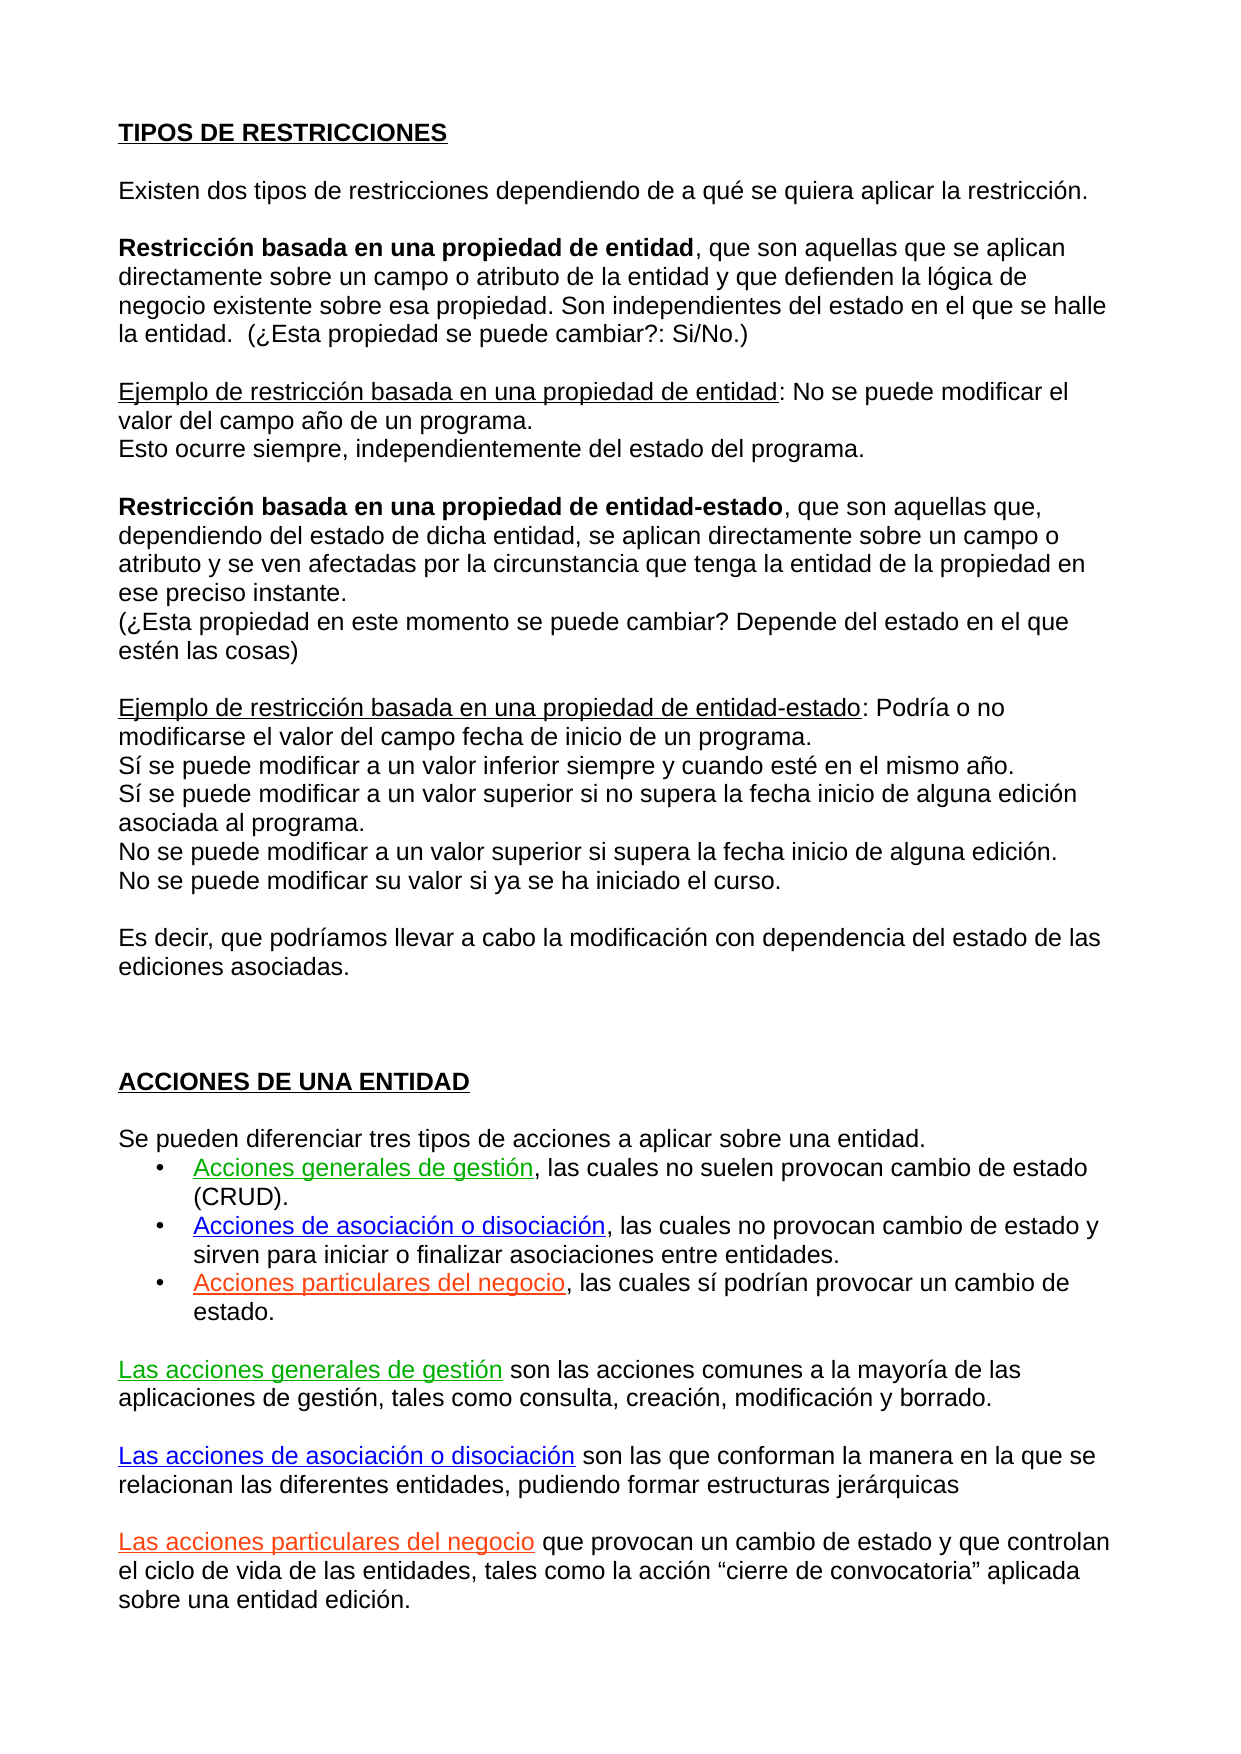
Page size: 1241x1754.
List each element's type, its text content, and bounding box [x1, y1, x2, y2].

text No se puede modificar su valor si ya se ha iniciado el curso. [118, 866, 1122, 894]
text TIPOS DE RESTRICCIONES [118, 118, 1122, 147]
text Las acciones particulares del negocio que provocan un cambio de estado y que controlan el ciclo de vida de las entidades, tales como la acción “cierre de convocatoria” aplicada sobre una entidad edición. [118, 1527, 1122, 1613]
text Restricción basada en una propiedad de entidad-estado, que son aquellas que, dependiendo del estado de dicha entidad, se aplican directamente sobre un campo o atributo y se ven afectadas por la circunstancia que tenga la entidad de la propiedad en ese preciso instante. [118, 492, 1122, 607]
list Acciones generales de gestión, las cuales no suelen provocan cambio de estado (CRUD). [156, 1153, 1122, 1211]
text Se pueden diferenciar tres tipos de acciones a aplicar sobre una entidad. [118, 1124, 1122, 1153]
text Restricción basada en una propiedad de entidad, que son aquellas que se aplican directamente sobre un campo o atributo de la entidad y que defienden la lógica de negocio existente sobre esa propiedad. Son independientes del estado en el que se halle la entidad. (¿Esta propiedad se puede cambiar?: Si/No.) [118, 233, 1122, 348]
text Existen dos tipos de restricciones dependiendo de a qué se quiera aplicar la restricción. [118, 176, 1122, 204]
text (¿Esta propiedad en este momento se puede cambiar? Depende del estado en el que estén las cosas) [118, 607, 1122, 664]
list Acciones de asociación o disociación, las cuales no provocan cambio de estado y sirven para iniciar o finalizar asociaciones entre entidades. [156, 1211, 1122, 1268]
text No se puede modificar a un valor superior si supera la fecha inicio de alguna edición. [118, 837, 1122, 866]
text Las acciones generales de gestión son las acciones comunes a la mayoría de las aplicaciones de gestión, tales como consulta, creación, modificación y borrado. [118, 1355, 1122, 1412]
text Ejemplo de restricción basada en una propiedad de entidad: No se puede modificar el valor del campo año de un programa. [118, 377, 1122, 434]
text Las acciones de asociación o disociación son las que conforman la manera en la que se relacionan las diferentes entidades, pudiendo formar estructuras jerárquicas [118, 1441, 1122, 1498]
text Es decir, que podríamos llevar a cabo la modificación con dependencia del estado de las ediciones asociadas. [118, 923, 1122, 981]
text Sí se puede modificar a un valor superior si no supera la fecha inicio de alguna edición asociada al programa. [118, 779, 1122, 837]
text Ejemplo de restricción basada en una propiedad de entidad-estado: Podría o no modificarse el valor del campo fecha de inicio de un programa. [118, 693, 1122, 751]
text Sí se puede modificar a un valor inferior siempre y cuando esté en el mismo año. [118, 751, 1122, 779]
list Acciones particulares del negocio, las cuales sí podrían provocar un cambio de estado. [156, 1268, 1122, 1326]
text Esto ocurre siempre, independientemente del estado del programa. [118, 434, 1122, 463]
text ACCIONES DE UNA ENTIDAD [118, 1067, 1122, 1096]
